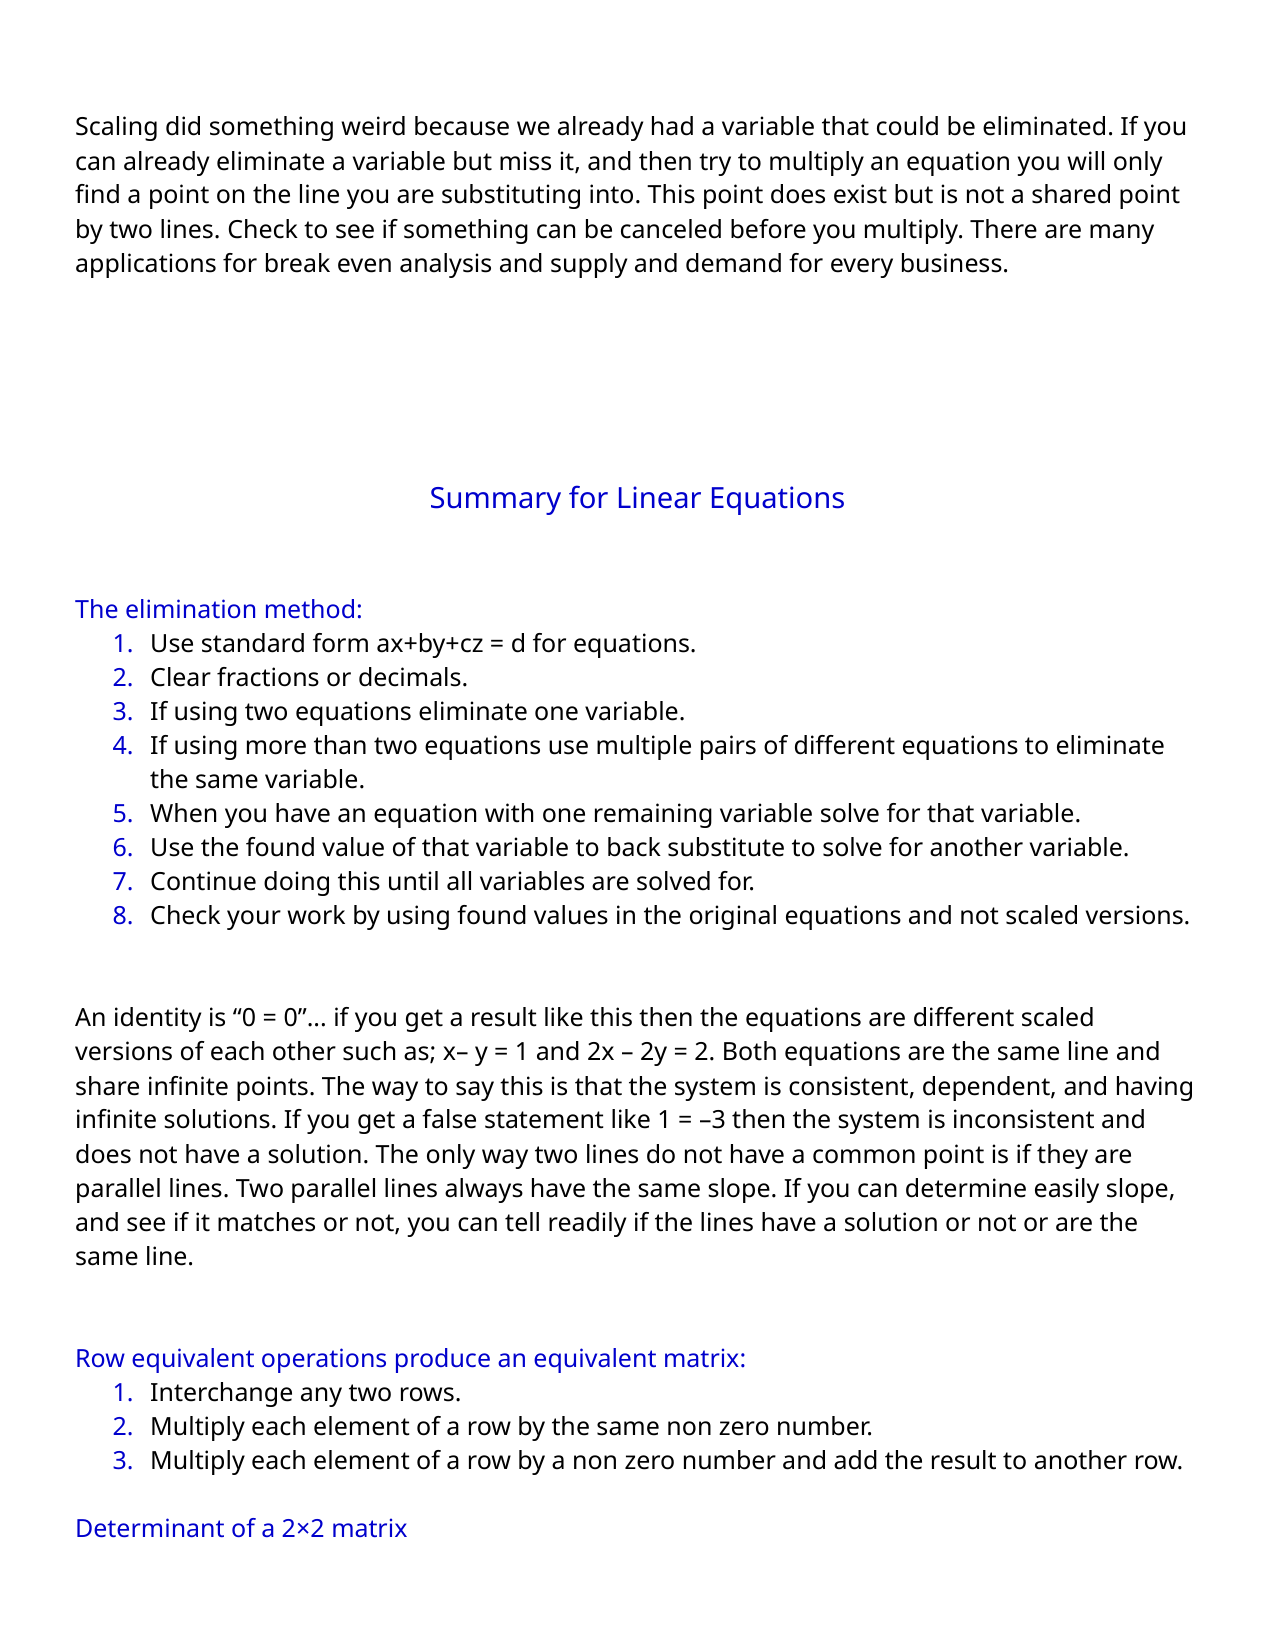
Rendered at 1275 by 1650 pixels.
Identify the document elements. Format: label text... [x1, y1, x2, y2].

text An identity is “0 = 0”... if you get a result like this then the equations are different scaled versions of each other such as; x– y = 1 and 2x – 2y = 2. Both equations are the same line and share infinite points. The way to say this is that the system is consistent, dependent, and having infinite solutions. If you get a false statement like 1 = –3 then the system is inconsistent and does not have a solution. The only way two lines do not have a common point is if they are parallel lines. Two parallel lines always have the same slope. If you can determine easily slope, and see if it matches or not, you can tell readily if the lines have a solution or not or are the same line. [75, 1000, 1200, 1272]
list Multiply each element of a row by a non zero number and add the result to another row. [112, 1443, 1200, 1477]
text Row equivalent operations produce an equivalent matrix: [75, 1341, 1200, 1375]
list Check your work by using found values in the original equations and not scaled versions. [112, 898, 1200, 932]
text Scaling did something weird because we already had a variable that could be eliminated. If you can already eliminate a variable but miss it, and then try to multiply an equation you will only find a point on the line you are substituting into. This point does exist but is not a shared point by two lines. Check to see if something can be canceled before you multiply. There are many applications for break even analysis and supply and demand for every business. [75, 109, 1200, 279]
list Multiply each element of a row by the same non zero number. [112, 1409, 1200, 1443]
list Use standard form ax+by+cz = d for equations. [112, 625, 1200, 659]
text Determinant of a 2×2 matrix [75, 1511, 1200, 1545]
list When you have an equation with one remaining variable solve for that variable. [112, 796, 1200, 830]
list If using two equations eliminate one variable. [112, 693, 1200, 727]
list Clear fractions or decimals. [112, 659, 1200, 693]
text The elimination method: [75, 591, 1200, 625]
list Interchange any two rows. [112, 1375, 1200, 1409]
text Summary for Linear Equations [75, 478, 1200, 517]
list Continue doing this until all variables are solved for. [112, 864, 1200, 898]
list Use the found value of that variable to back substitute to solve for another variable. [112, 830, 1200, 864]
list If using more than two equations use multiple pairs of different equations to eliminate the same variable. [112, 727, 1200, 796]
